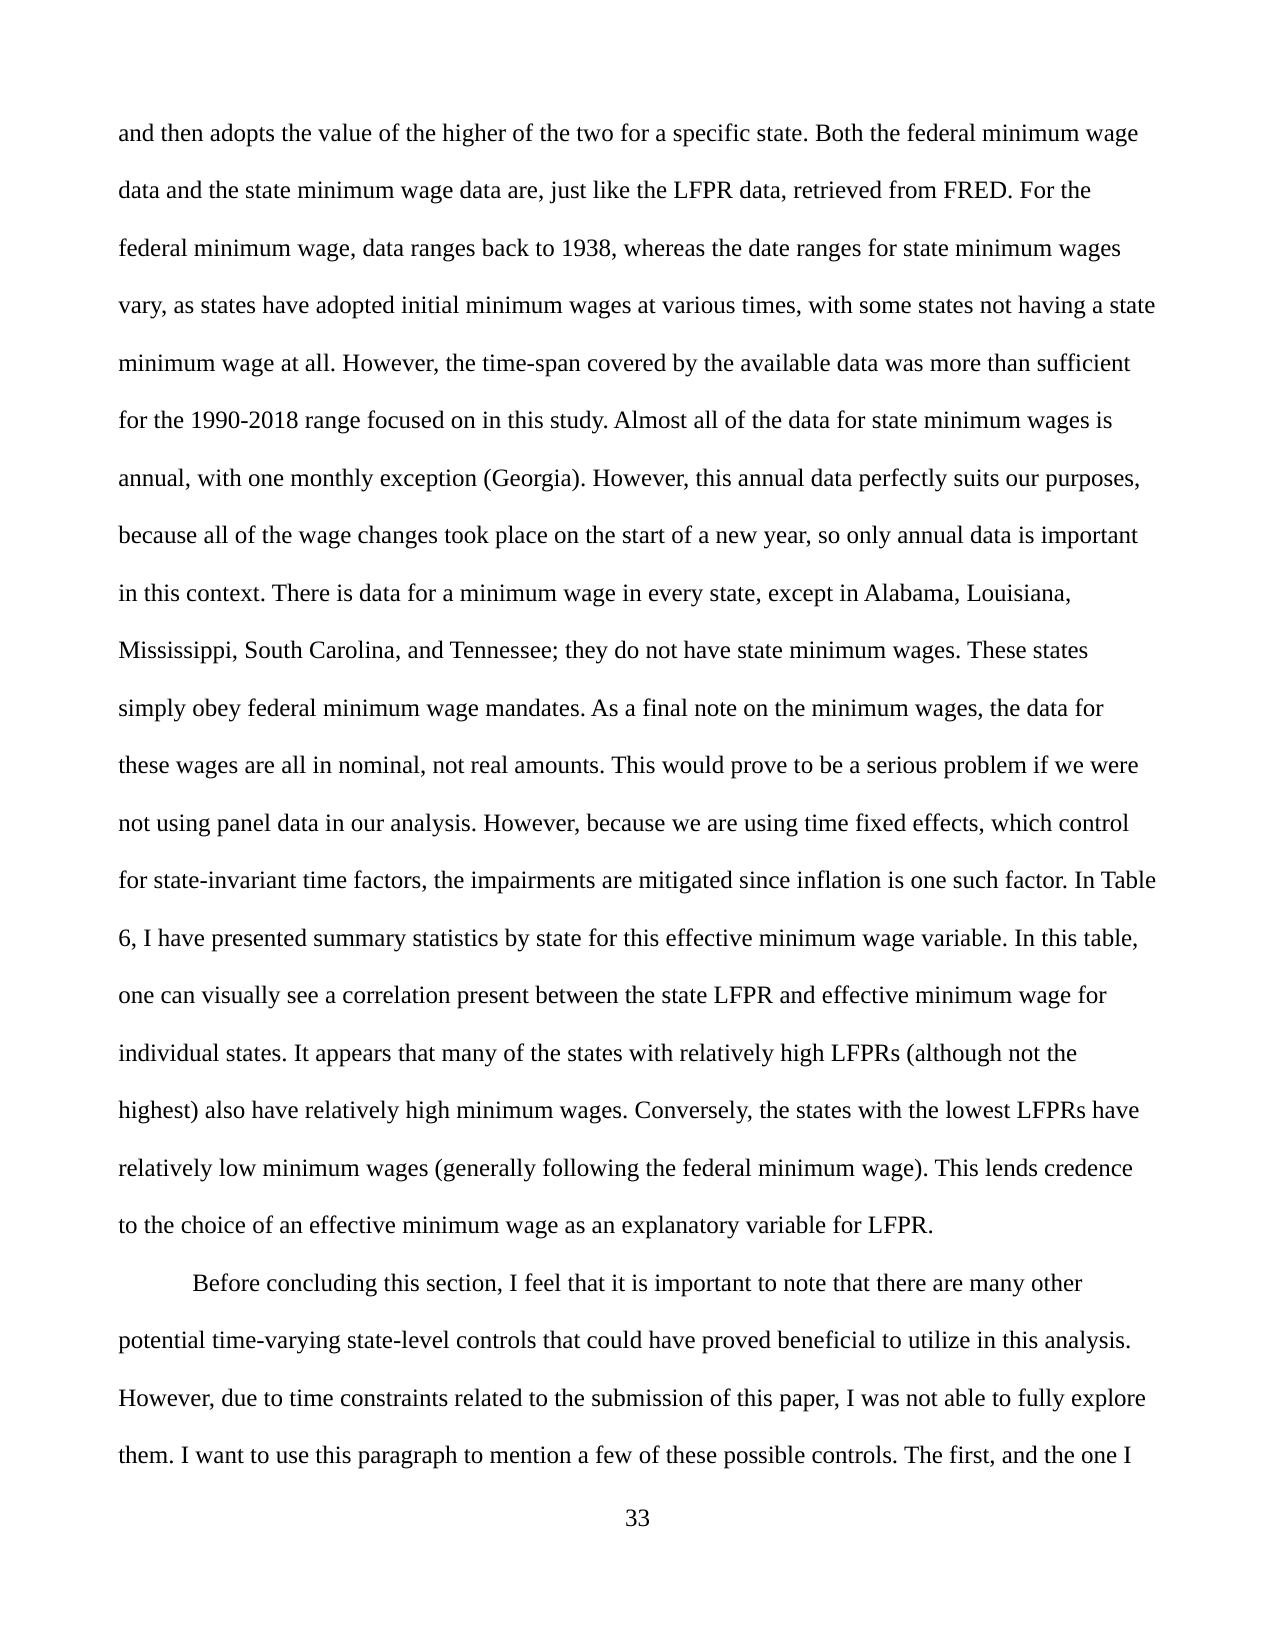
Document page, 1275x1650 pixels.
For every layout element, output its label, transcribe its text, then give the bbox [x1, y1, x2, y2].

text and then adopts the value of the higher of the two for a specific state. Both the federal minimum wage data and the state minimum wage data are, just like the LFPR data, retrieved from FRED. For the federal minimum wage, data ranges back to 1938, whereas the date ranges for state minimum wages vary, as states have adopted initial minimum wages at various times, with some states not having a state minimum wage at all. However, the time-span covered by the available data was more than sufficient for the 1990-2018 range focused on in this study. Almost all of the data for state minimum wages is annual, with one monthly exception (Georgia). However, this annual data perfectly suits our purposes, because all of the wage changes took place on the start of a new year, so only annual data is important in this context. There is data for a minimum wage in every state, except in Alabama, Louisiana, Mississippi, South Carolina, and Tennessee; they do not have state minimum wages. These states simply obey federal minimum wage mandates. As a final note on the minimum wages, the data for these wages are all in nominal, not real amounts. This would prove to be a serious problem if we were not using panel data in our analysis. However, because we are using time fixed effects, which control for state-invariant time factors, the impairments are mitigated since inflation is one such factor. In Table 6, I have presented summary statistics by state for this effective minimum wage variable. In this table, one can visually see a correlation present between the state LFPR and effective minimum wage for individual states. It appears that many of the states with relatively high LFPRs (although not the highest) also have relatively high minimum wages. Conversely, the states with the lowest LFPRs have relatively low minimum wages (generally following the federal minimum wage). This lends credence to the choice of an effective minimum wage as an explanatory variable for LFPR. [118, 118, 1157, 1239]
text Before concluding this section, I feel that it is important to note that there are many other potential time-varying state-level controls that could have proved beneficial to utilize in this analysis. However, due to time constraints related to the submission of this paper, I was not able to fully explore them. I want to use this paragraph to mention a few of these possible controls. The first, and the one I [118, 1268, 1157, 1469]
